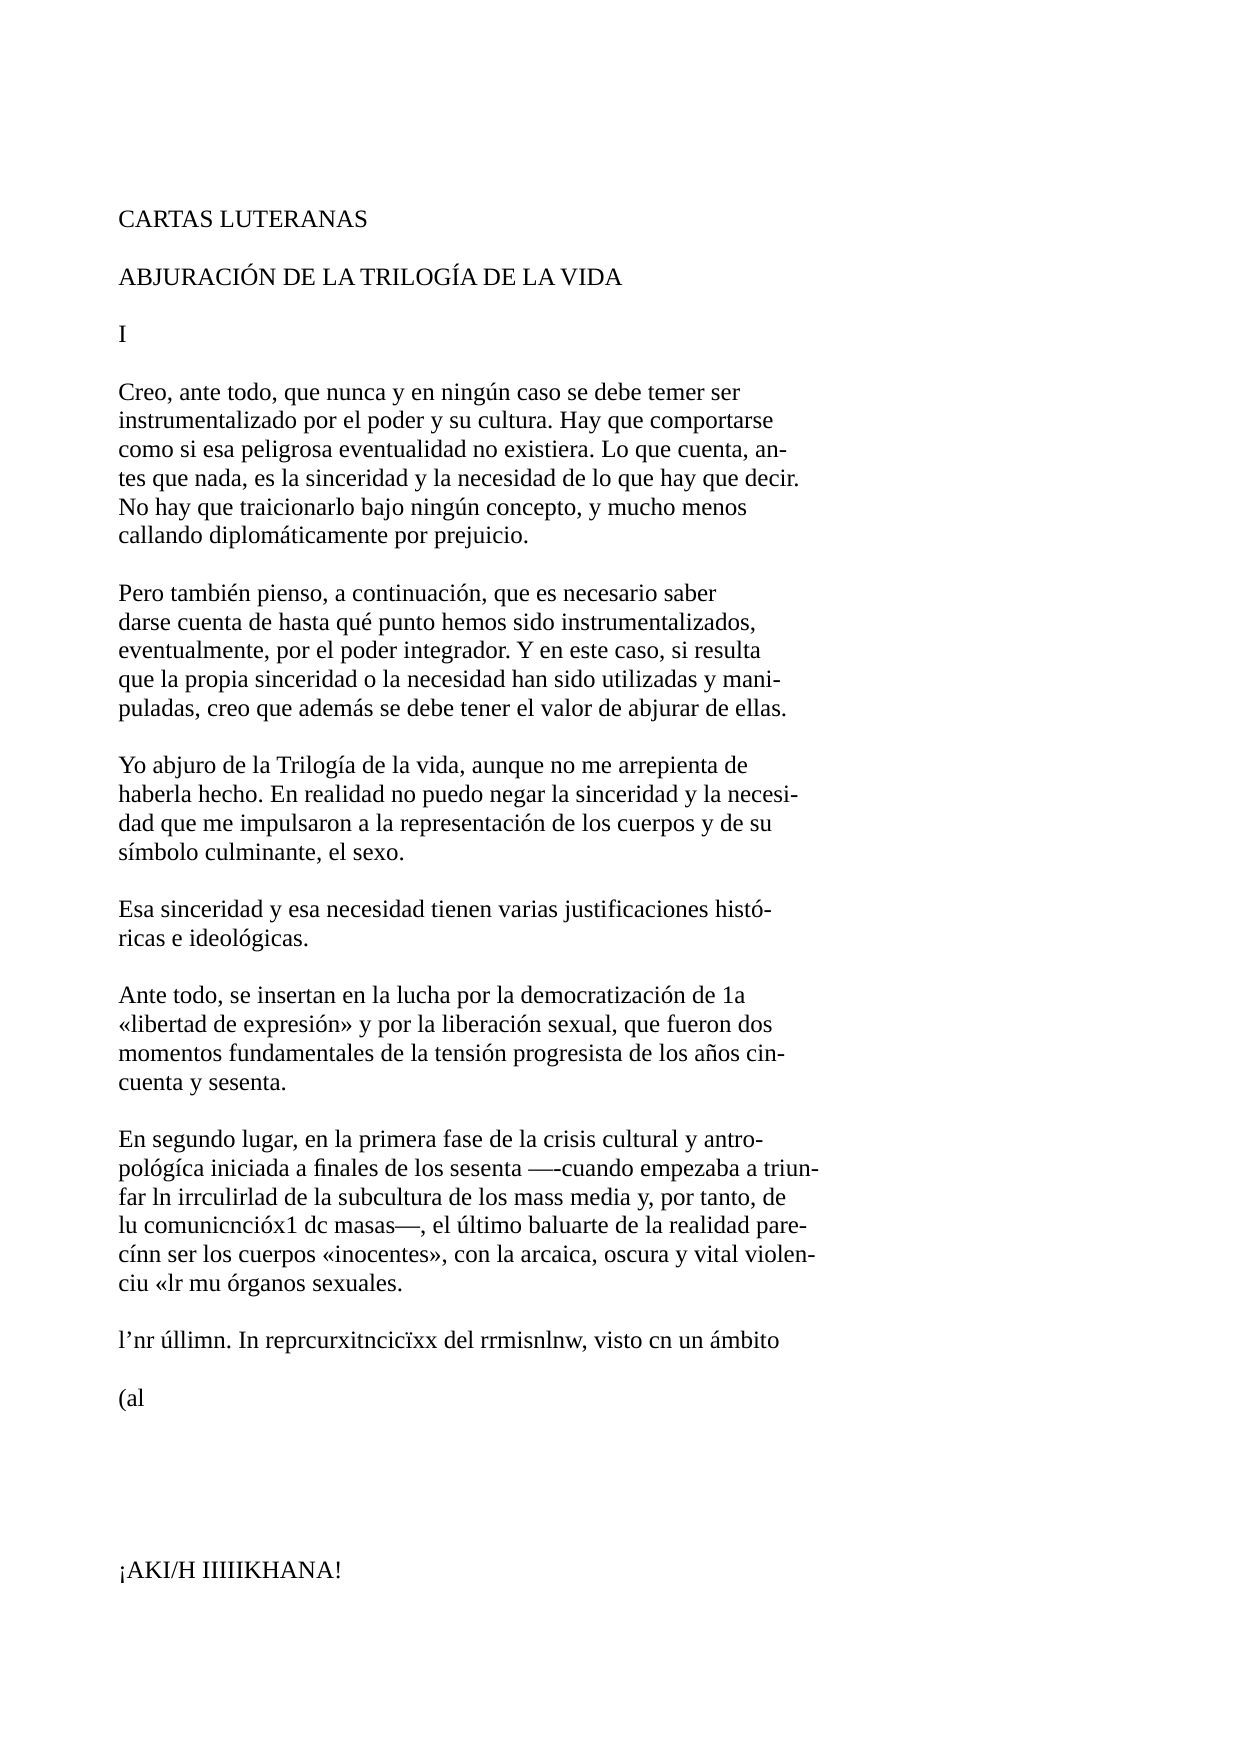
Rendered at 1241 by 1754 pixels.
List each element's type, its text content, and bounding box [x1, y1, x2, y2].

text No hay que traicionarlo bajo ningún concepto, y mucho menos [118, 492, 1122, 521]
text ¡AKI/H IIIIIKHANA! [118, 1556, 1122, 1584]
text puladas, creo que además se debe tener el valor de abjurar de ellas. [118, 693, 1122, 722]
text Ante todo, se insertan en la lucha por la democratización de 1a [118, 981, 1122, 1009]
text Creo, ante todo, que nunca y en ningún caso se debe temer ser [118, 377, 1122, 406]
text Esa sinceridad y esa necesidad tienen varias justificaciones histó- [118, 894, 1122, 923]
text cuenta y sesenta. [118, 1067, 1122, 1096]
text cínn ser los cuerpos «inocentes», con la arcaica, oscura y vital violen- [118, 1239, 1122, 1268]
text Yo abjuro de la Trilogía de la vida, aunque no me arrepienta de [118, 751, 1122, 779]
text haberla hecho. En realidad no puedo negar la sinceridad y la necesi- [118, 779, 1122, 808]
text En segundo lugar, en la primera fase de la crisis cultural y antro- [118, 1124, 1122, 1153]
text tes que nada, es la sinceridad y la necesidad de lo que hay que decir. [118, 463, 1122, 492]
text momentos fundamentales de la tensión progresista de los años cin- [118, 1038, 1122, 1067]
text l’nr úllimn. In reprcurxitncicïxx del rrmisnlnw, visto cn un ámbito [118, 1326, 1122, 1354]
text ricas e ideológicas. [118, 923, 1122, 952]
text darse cuenta de hasta qué punto hemos sido instrumentalizados, [118, 607, 1122, 636]
text pológíca iniciada a ﬁnales de los sesenta —-cuando empezaba a triun- [118, 1153, 1122, 1182]
text CARTAS LUTERANAS [118, 204, 1122, 233]
text Pero también pienso, a continuación, que es necesario saber [118, 578, 1122, 607]
text callando diplomáticamente por prejuicio. [118, 521, 1122, 549]
text lu comunicncióx1 dc masas—, el último baluarte de la realidad pare- [118, 1211, 1122, 1239]
text (al [118, 1383, 1122, 1412]
text instrumentalizado por el poder y su cultura. Hay que comportarse [118, 406, 1122, 434]
text símbolo culminante, el sexo. [118, 837, 1122, 866]
text «libertad de expresión» y por la liberación sexual, que fueron dos [118, 1009, 1122, 1038]
text que la propia sinceridad o la necesidad han sido utilizadas y mani- [118, 664, 1122, 693]
text como si esa peligrosa eventualidad no existiera. Lo que cuenta, an- [118, 434, 1122, 463]
text I [118, 319, 1122, 348]
text eventualmente, por el poder integrador. Y en este caso, si resulta [118, 636, 1122, 664]
text ciu «lr mu órganos sexuales. [118, 1268, 1122, 1297]
text far ln irrculirlad de la subcultura de los mass media y, por tanto, de [118, 1182, 1122, 1211]
text ABJURACIÓN DE LA TRILOGÍA DE LA VIDA [118, 262, 1122, 291]
text dad que me impulsaron a la representación de los cuerpos y de su [118, 808, 1122, 837]
